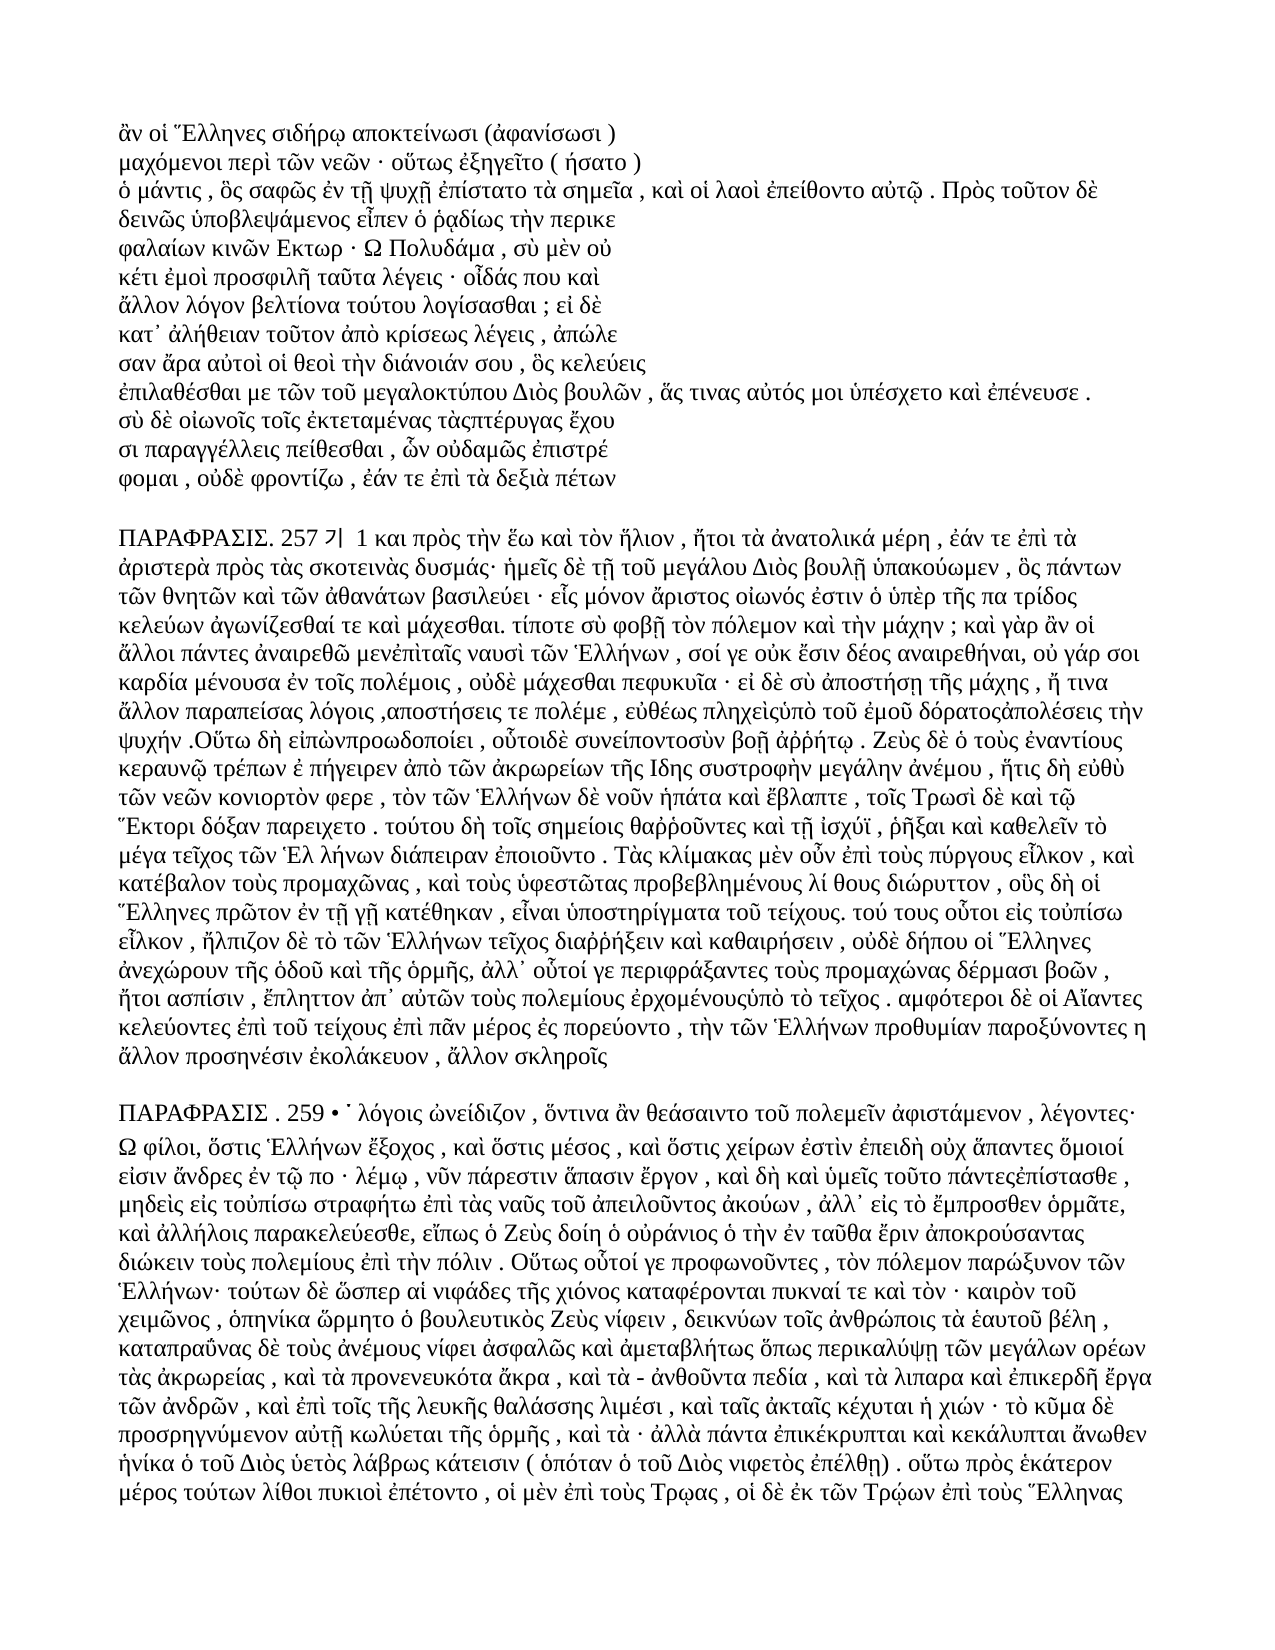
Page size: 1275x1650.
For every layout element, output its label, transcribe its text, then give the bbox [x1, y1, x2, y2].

text φομαι , οὐδὲ φροντίζω , ἐάν τε ἐπὶ τὰ δεξιὰ πέτων [118, 463, 1157, 492]
text ὁ μάντις , ὃς σαφῶς ἐν τῇ ψυχῇ ἐπίστατο τὰ σημεῖα , καὶ οἱ λαοὶ ἐπείθοντο αὐτῷ . Πρὸς τοῦτον δὲ [118, 176, 1157, 204]
text ΠΑΡΑΦΡΑΣΙΣ. 257 기 1 και πρὸς τὴν ἕω καὶ τὸν ἥλιον , ἤτοι τὰ ἀνατολικά μέρη , ἐάν τε ἐπὶ τὰ ἀριστερὰ πρὸς τὰς σκοτεινὰς δυσμάς· ἡμεῖς δὲ τῇ τοῦ μεγάλου Διὸς βουλῇ ὑπακούωμεν , ὃς πάντων τῶν θνητῶν καὶ τῶν ἀθανάτων βασιλεύει · εἷς μόνον ἄριστος οἰωνός ἐστιν ὁ ὑπὲρ τῆς πα τρίδος κελεύων ἀγωνίζεσθαί τε καὶ μάχεσθαι. τίποτε σὺ φοβῇ τὸν πόλεμον καὶ τὴν μάχην ; καὶ γὰρ ἂν οἱ ἄλλοι πάντες ἀναιρεθῶ μενἐπὶταῖς ναυσὶ τῶν Ἑλλήνων , σοί γε οὐκ ἔσιν δέος αναιρεθήναι, οὐ γάρ σοι καρδία μένουσα ἐν τοῖς πολέμοις , οὐδὲ μάχεσθαι πεφυκυῖα · εἰ δὲ σὺ ἀποστήσῃ τῆς μάχης , ἤ τινα ἄλλον παραπείσας λόγοις ,αποστήσεις τε πολέμε , εὐθέως πληχεὶςὑπὸ τοῦ ἐμοῦ δόρατοςἀπολέσεις τὴν ψυχήν .Οὕτω δὴ εἰπὼνπροωδοποίει , οὗτοιδὲ συνείποντοσὺν βοῇ ἀῤῥήτῳ . Ζεὺς δὲ ὁ τοὺς ἐναντίους κεραυνῷ τρέπων ἐ πήγειρεν ἀπὸ τῶν ἀκρωρείων τῆς Ιδης συστροφὴν μεγάλην ἀνέμου , ἥτις δὴ εὐθὺ τῶν νεῶν κονιορτὸν φερε , τὸν τῶν Ἑλλήνων δὲ νοῦν ἡπάτα καὶ ἔβλαπτε , τοῖς Τρωσὶ δὲ καὶ τῷ Ἕκτορι δόξαν παρειχετο . τούτου δὴ τοῖς σημείοις θαῤῥοῦντες καὶ τῇ ἰσχύϊ , ῥῆξαι καὶ καθελεῖν τὸ μέγα τεῖχος τῶν Ἑλ λήνων διάπειραν ἐποιοῦντο . Τὰς κλίμακας μὲν οὖν ἐπὶ τοὺς πύργους εἷλκον , καὶ κατέβαλον τοὺς προμαχῶνας , καὶ τοὺς ὑφεστῶτας προβεβλημένους λί θους διώρυττον , οὓς δὴ οἱ Ἕλληνες πρῶτον ἐν τῇ γῇ κατέθηκαν , εἶναι ὑποστηρίγματα τοῦ τείχους. τού τους οὗτοι εἰς τοὐπίσω εἷλκον , ἤλπιζον δὲ τὸ τῶν Ἑλλήνων τεῖχος διαῤῥήξειν καὶ καθαιρήσειν , οὐδὲ δήπου οἱ Ἕλληνες ἀνεχώρουν τῆς ὁδοῦ καὶ τῆς ὁρμῆς, ἀλλ᾽ οὗτοί γε περιφράξαντες τοὺς προμαχώνας δέρμασι βοῶν , ἤτοι ασπίσιν , ἔπληττον ἀπ᾿ αὐτῶν τοὺς πολεμίους ἐρχομένουςὑπὸ τὸ τεῖχος . αμφότεροι δὲ οἱ Αἴαντες κελεύοντες ἐπὶ τοῦ τείχους ἐπὶ πᾶν μέρος ἐς πορεύοντο , τὴν τῶν Ἑλλήνων προθυμίαν παροξύνοντες η ἄλλον προσηνέσιν ἐκολάκευον , ἄλλον σκληροῖς [118, 521, 1157, 1070]
text μαχόμενοι περὶ τῶν νεῶν · οὕτως ἐξηγεῖτο ( ήσατο ) [118, 147, 1157, 176]
text σὺ δὲ οἰωνοῖς τοῖς ἐκτεταμένας τὰςπτέρυγας ἔχου [118, 406, 1157, 434]
text δεινῶς ὑποβλεψάμενος εἶπεν ὁ ῥᾳδίως τὴν περικε [118, 204, 1157, 233]
text σι παραγγέλλεις πείθεσθαι , ὧν οὐδαμῶς ἐπιστρέ [118, 434, 1157, 463]
text ἂν οἱ Ἕλληνες σιδήρῳ αποκτείνωσι (ἀφανίσωσι ) [118, 118, 1157, 147]
text σαν ἄρα αὐτοὶ οἱ θεοὶ τὴν διάνοιάν σου , ὃς κελεύεις [118, 348, 1157, 377]
text ἄλλον λόγον βελτίονα τούτου λογίσασθαι ; εἰ δὲ [118, 291, 1157, 319]
text κέτι ἐμοὶ προσφιλῆ ταῦτα λέγεις · οἶδάς που καὶ [118, 262, 1157, 291]
text φαλαίων κινῶν Εκτωρ · Ω Πολυδάμα , σὺ μὲν οὐ [118, 233, 1157, 262]
text κατ᾽ ἀλήθειαν τοῦτον ἀπὸ κρίσεως λέγεις , ἀπώλε [118, 319, 1157, 348]
text ΠΑΡΑΦΡΑΣΙΣ . 259 • ་ λόγοις ὠνείδιζον , ὅντινα ἂν θεάσαιντο τοῦ πολεμεῖν ἀφιστάμενον , λέγοντες· Ω φίλοι, ὅστις Ἑλλήνων ἔξοχος , καὶ ὅστις μέσος , καὶ ὅστις χείρων ἐστὶν ἐπειδὴ οὐχ ἅπαντες ὅμοιοί εἰσιν ἄνδρες ἐν τῷ πο · λέμῳ , νῦν πάρεστιν ἅπασιν ἔργον , καὶ δὴ καὶ ὑμεῖς τοῦτο πάντεςἐπίστασθε , μηδεὶς εἰς τοὐπίσω στραφήτω ἐπὶ τὰς ναῦς τοῦ ἀπειλοῦντος ἀκούων , ἀλλ᾽ εἰς τὸ ἔμπροσθεν ὁρμᾶτε, καὶ ἀλλήλοις παρακελεύεσθε, εἴπως ὁ Ζεὺς δοίη ὁ οὐράνιος ὁ τὴν ἐν ταῦθα ἔριν ἀποκρούσαντας διώκειν τοὺς πολεμίους ἐπὶ τὴν πόλιν . Οὕτως οὗτοί γε προφωνοῦντες , τὸν πόλεμον παρώξυνον τῶν Ἑλλήνων· τούτων δὲ ὥσπερ αἱ νιφάδες τῆς χιόνος καταφέρονται πυκναί τε καὶ τὸν · καιρὸν τοῦ χειμῶνος , ὁπηνίκα ὥρμητο ὁ βουλευτικὸς Ζεὺς νίφειν , δεικνύων τοῖς ἀνθρώποις τὰ ἑαυτοῦ βέλη , καταπραΰνας δὲ τοὺς ἀνέμους νίφει ἀσφαλῶς καὶ ἀμεταβλήτως ὅπως περικαλύψῃ τῶν μεγάλων ορέων τὰς ἀκρωρείας , καὶ τὰ προνενευκότα ἄκρα , καὶ τὰ - ἀνθοῦντα πεδία , καὶ τὰ λιπαρα καὶ ἐπικερδῆ ἔργα τῶν ἀνδρῶν , καὶ ἐπὶ τοῖς τῆς λευκῆς θαλάσσης λιμέσι , καὶ ταῖς ἀκταῖς κέχυται ἡ χιών · τὸ κῦμα δὲ προσρηγνύμενον αὐτῇ κωλύεται τῆς ὁρμῆς , καὶ τὰ · ἀλλὰ πάντα ἐπικέκρυπται καὶ κεκάλυπται ἄνωθεν ἡνίκα ὁ τοῦ Διὸς ὑετὸς λάβρως κάτεισιν ( ὁπόταν ὁ τοῦ Διὸς νιφετὸς ἐπέλθῃ) . οὕτω πρὸς ἑκάτερον μέρος τούτων λίθοι πυκιοὶ ἐπέτοντο , οἱ μὲν ἐπὶ τοὺς Τρῳας , οἱ δὲ ἐκ τῶν Τρῴων ἐπὶ τοὺς Ἕλληνας [118, 1098, 1157, 1506]
text ἐπιλαθέσθαι με τῶν τοῦ μεγαλοκτύπου Διὸς βουλῶν , ἅς τινας αὐτός μοι ὑπέσχετο καὶ ἐπένευσε . [118, 377, 1157, 406]
